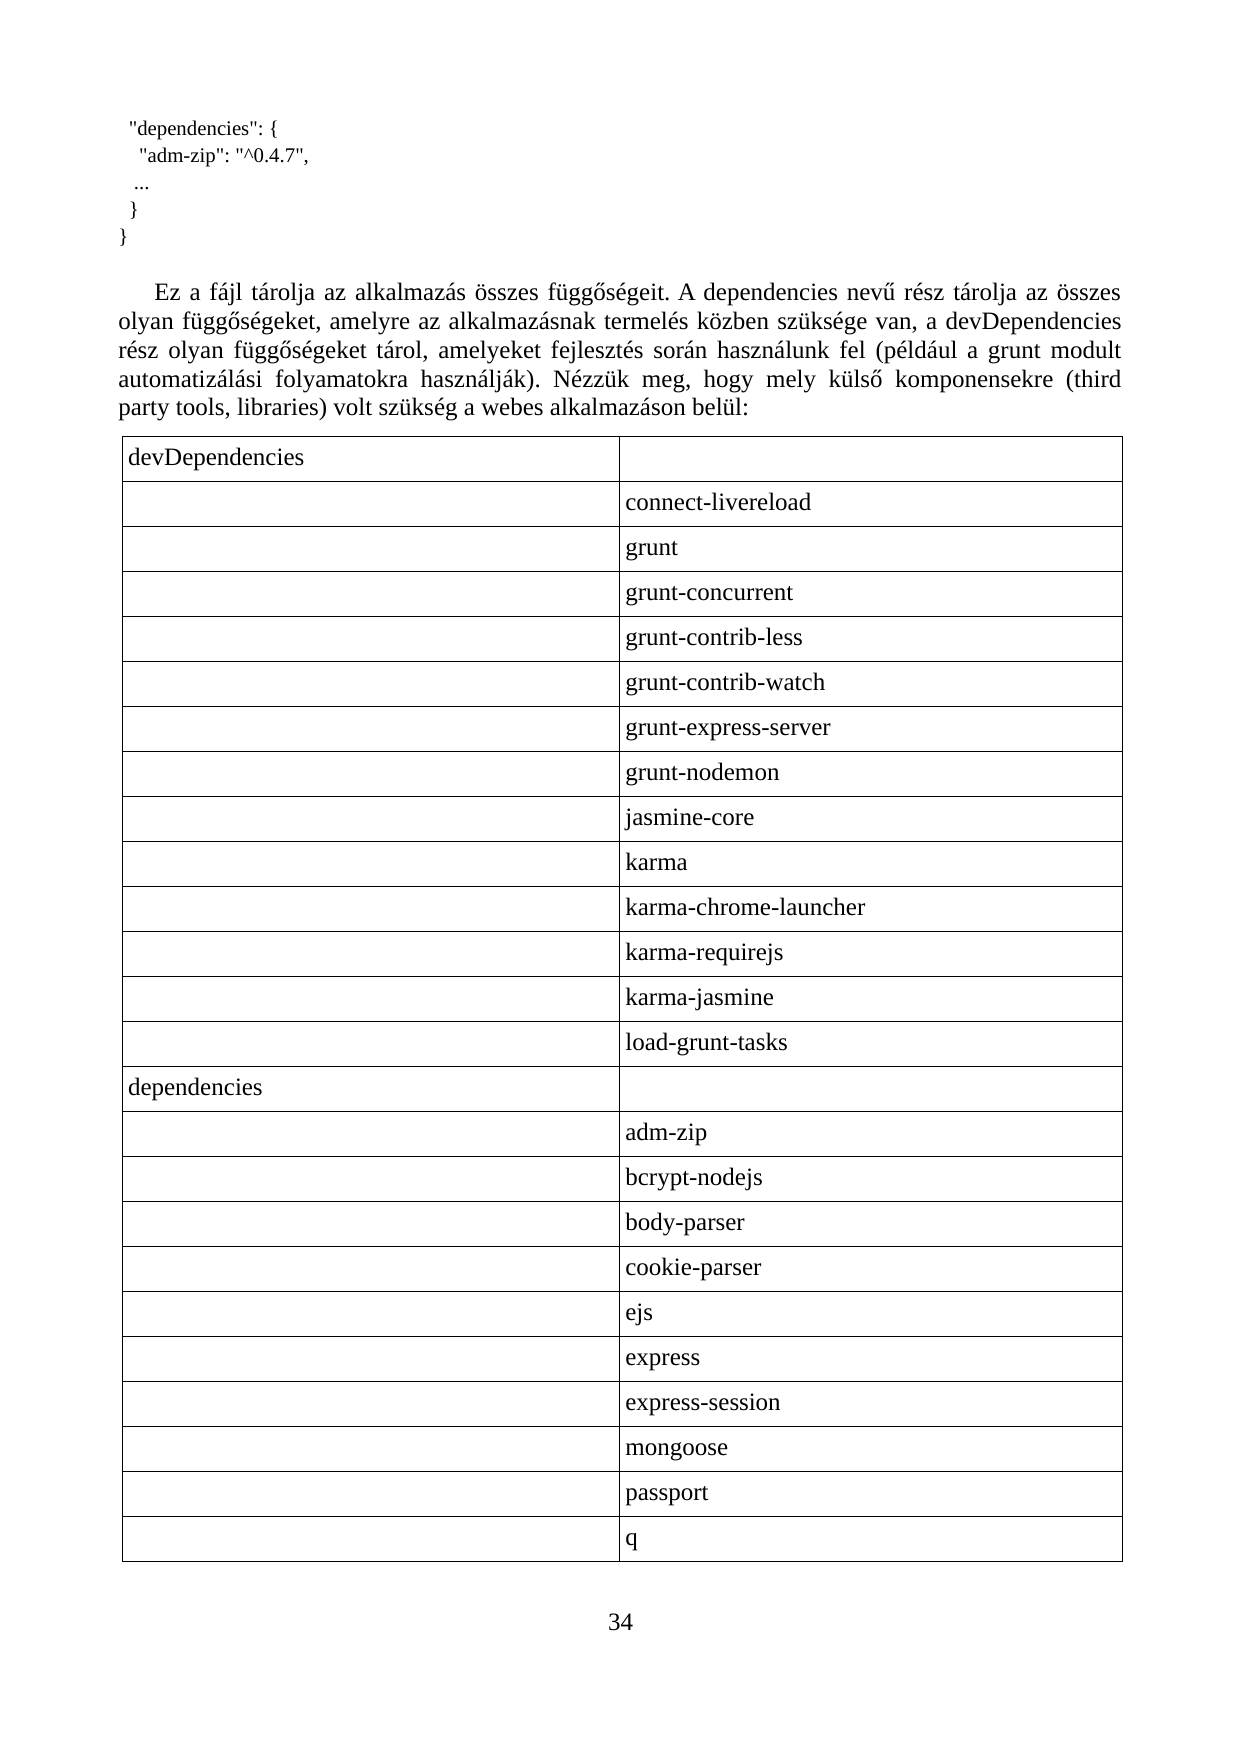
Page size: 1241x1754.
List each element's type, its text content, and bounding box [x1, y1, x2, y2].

table_cell [123, 1202, 619, 1246]
table_cell [123, 977, 619, 1021]
table_cell [123, 1472, 619, 1516]
table_cell [123, 797, 619, 841]
table_cell karma-requirejs [620, 932, 1122, 976]
table_cell mongoose [620, 1427, 1122, 1471]
text "dependencies": { [118, 118, 1122, 139]
title Ez a fájl tárolja az alkalmazás összes függőségeit. A dependencies nevű rész tárolja az összes olyan függőségeket, amelyre az alkalmazásnak termelés közben szüksége van, a devDependencies rész olyan függőségeket tárol, amelyeket fejlesztés során használunk fel (például a grunt modult automatizálási folyamatokra használják). Nézzük meg, hogy mely külső komponensekre (third party tools, libraries) volt szükség a webes alkalmazáson belül: [118, 277, 1122, 421]
table_cell express [620, 1337, 1122, 1381]
table_cell grunt-concurrent [620, 572, 1122, 616]
table_cell [123, 617, 619, 661]
table_cell [123, 752, 619, 796]
table_cell jasmine-core [620, 797, 1122, 841]
table_cell [620, 1067, 1122, 1111]
table_cell [123, 1337, 619, 1381]
table_cell [123, 482, 619, 526]
table_header devDependencies [123, 437, 619, 481]
table_cell adm-zip [620, 1112, 1122, 1156]
table_cell [123, 1247, 619, 1291]
table_header [620, 437, 1122, 481]
table_cell [123, 1112, 619, 1156]
table_cell express-session [620, 1382, 1122, 1426]
table_cell karma [620, 842, 1122, 886]
table_cell [123, 1517, 619, 1561]
table_cell [123, 527, 619, 571]
table_cell [123, 1382, 619, 1426]
table_cell q [620, 1517, 1122, 1561]
table_cell [123, 842, 619, 886]
text } [118, 226, 1122, 247]
table_cell load-grunt-tasks [620, 1022, 1122, 1066]
table_cell grunt-nodemon [620, 752, 1122, 796]
text } [118, 199, 1122, 220]
table_cell [123, 932, 619, 976]
table_cell [123, 887, 619, 931]
table_cell grunt-express-server [620, 707, 1122, 751]
text "adm-zip": "^0.4.7", [118, 145, 1122, 166]
table_cell grunt-contrib-less [620, 617, 1122, 661]
table_cell body-parser [620, 1202, 1122, 1246]
table_cell [123, 572, 619, 616]
table_cell karma-chrome-launcher [620, 887, 1122, 931]
table_cell passport [620, 1472, 1122, 1516]
text ... [118, 172, 1122, 193]
table_cell grunt-contrib-watch [620, 662, 1122, 706]
table_cell [123, 662, 619, 706]
table_cell grunt [620, 527, 1122, 571]
table_cell [123, 707, 619, 751]
table_cell [123, 1022, 619, 1066]
table_cell [123, 1292, 619, 1336]
table_cell [123, 1427, 619, 1471]
table_cell connect-livereload [620, 482, 1122, 526]
table_cell [123, 1157, 619, 1201]
table_cell ejs [620, 1292, 1122, 1336]
table_cell dependencies [123, 1067, 619, 1111]
table_cell bcrypt-nodejs [620, 1157, 1122, 1201]
table_cell cookie-parser [620, 1247, 1122, 1291]
table_cell karma-jasmine [620, 977, 1122, 1021]
